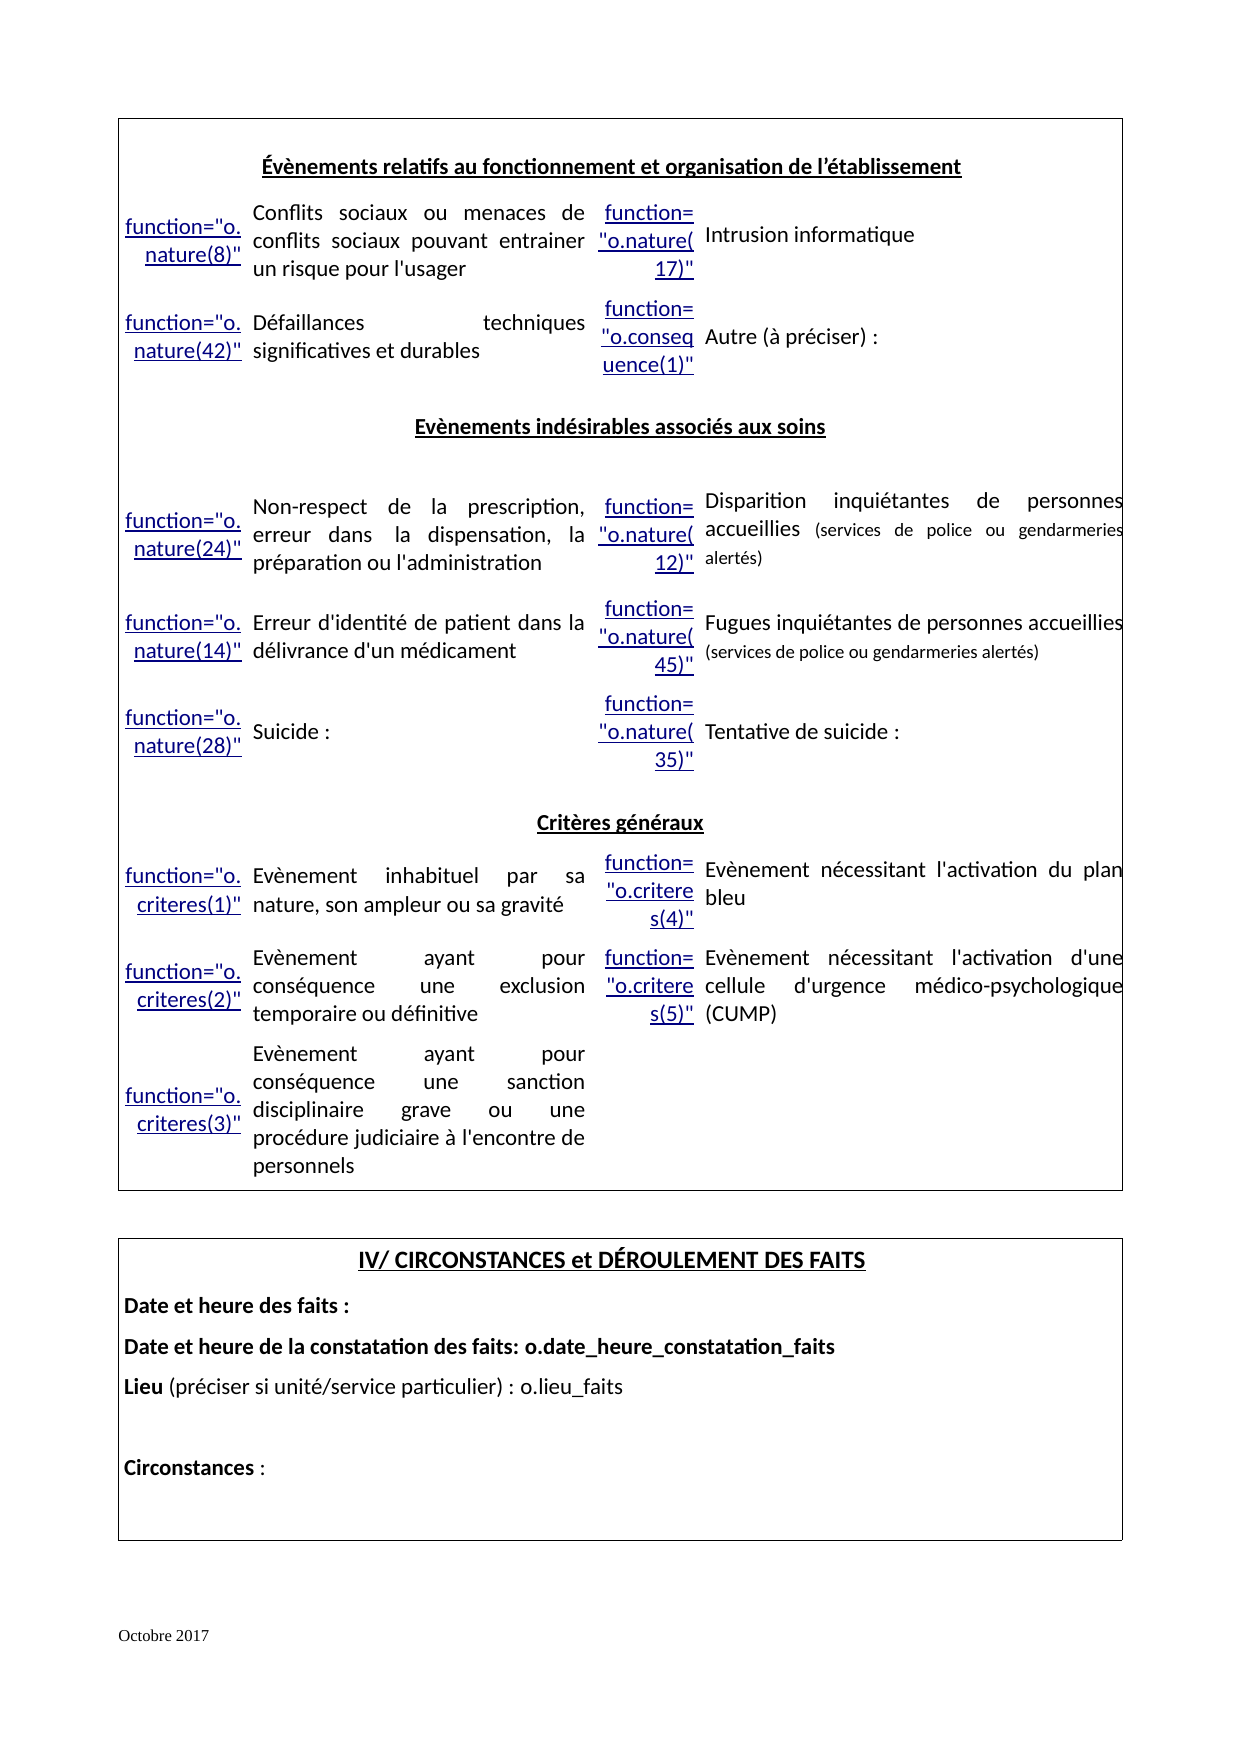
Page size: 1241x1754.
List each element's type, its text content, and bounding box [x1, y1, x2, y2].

table_header IV/ CIRCONSTANCES et DÉROULEMENT DES FAITS Date et heure des faits : Date et heure de la constatation des faits: o.date_heure_constatation_faits Lieu (préciser si unité/service particulier) : o.lieu_faits Circonstances : [119, 1239, 1122, 1540]
table_header function="o.nature(12)" [591, 480, 699, 588]
table_cell Evènement ayant pour conséquence une sanction disciplinaire grave ou une procédure judiciaire à l'encontre de personnels [247, 1033, 591, 1184]
table_header function="o.criteres(4)" [591, 842, 699, 937]
table_header function="o.nature(17)" [591, 193, 699, 288]
table_header Conflits sociaux ou menaces de conflits sociaux pouvant entrainer un risque pour l'usager [247, 193, 591, 288]
table_cell Autre (à préciser) : [699, 288, 1122, 383]
table_cell function="o.nature(14)" [119, 588, 247, 684]
table_cell function="o.nature(35)" [591, 684, 699, 779]
table_header function="o.nature(8)" [119, 193, 247, 288]
table_cell function="o.consequence(1)" [591, 288, 699, 383]
table_cell function="o.nature(28)" [119, 684, 247, 779]
table_header Evènement nécessitant l'activation du plan bleu [699, 842, 1122, 937]
table_header function="o.nature(24)" [119, 480, 247, 588]
table_header Disparition inquiétantes de personnes accueillies (services de police ou gendarmeries alertés) [699, 480, 1122, 588]
table_cell function="o.criteres(3)" [119, 1033, 247, 1184]
table_cell function="o.nature(45)" [591, 588, 699, 684]
table_cell Fugues inquiétantes de personnes accueillies (services de police ou gendarmeries alertés) [699, 588, 1122, 684]
table_header function="o.criteres(1)" [119, 842, 247, 937]
table_cell [699, 1033, 1122, 1184]
table_header Non-respect de la prescription, erreur dans la dispensation, la préparation ou l'administration [247, 480, 591, 588]
table_cell function="o.nature(42)" [119, 288, 247, 383]
table_header Évènements relatifs au fonctionnement et organisation de l’établissement [119, 119, 1122, 193]
table_cell Suicide : [247, 684, 591, 779]
table_cell function="o.criteres(5)" [591, 938, 699, 1033]
table_cell Erreur d'identité de patient dans la délivrance d'un médicament [247, 588, 591, 684]
table_cell [591, 1033, 699, 1184]
table_header Critères généraux [119, 779, 1122, 842]
table_cell function="o.criteres(2)" [119, 938, 247, 1033]
table_cell Evènement nécessitant l'activation d'une cellule d'urgence médico-psychologique (CUMP) [699, 938, 1122, 1033]
table_cell Evènement ayant pour conséquence une exclusion temporaire ou définitive [247, 938, 591, 1033]
table_header Evènement inhabituel par sa nature, son ampleur ou sa gravité [247, 842, 591, 937]
table_header Intrusion informatique [699, 193, 1122, 288]
table_header Evènements indésirables associés aux soins [119, 383, 1122, 480]
table_cell Tentative de suicide : [699, 684, 1122, 779]
table_cell Défaillances techniques significatives et durables [247, 288, 591, 383]
